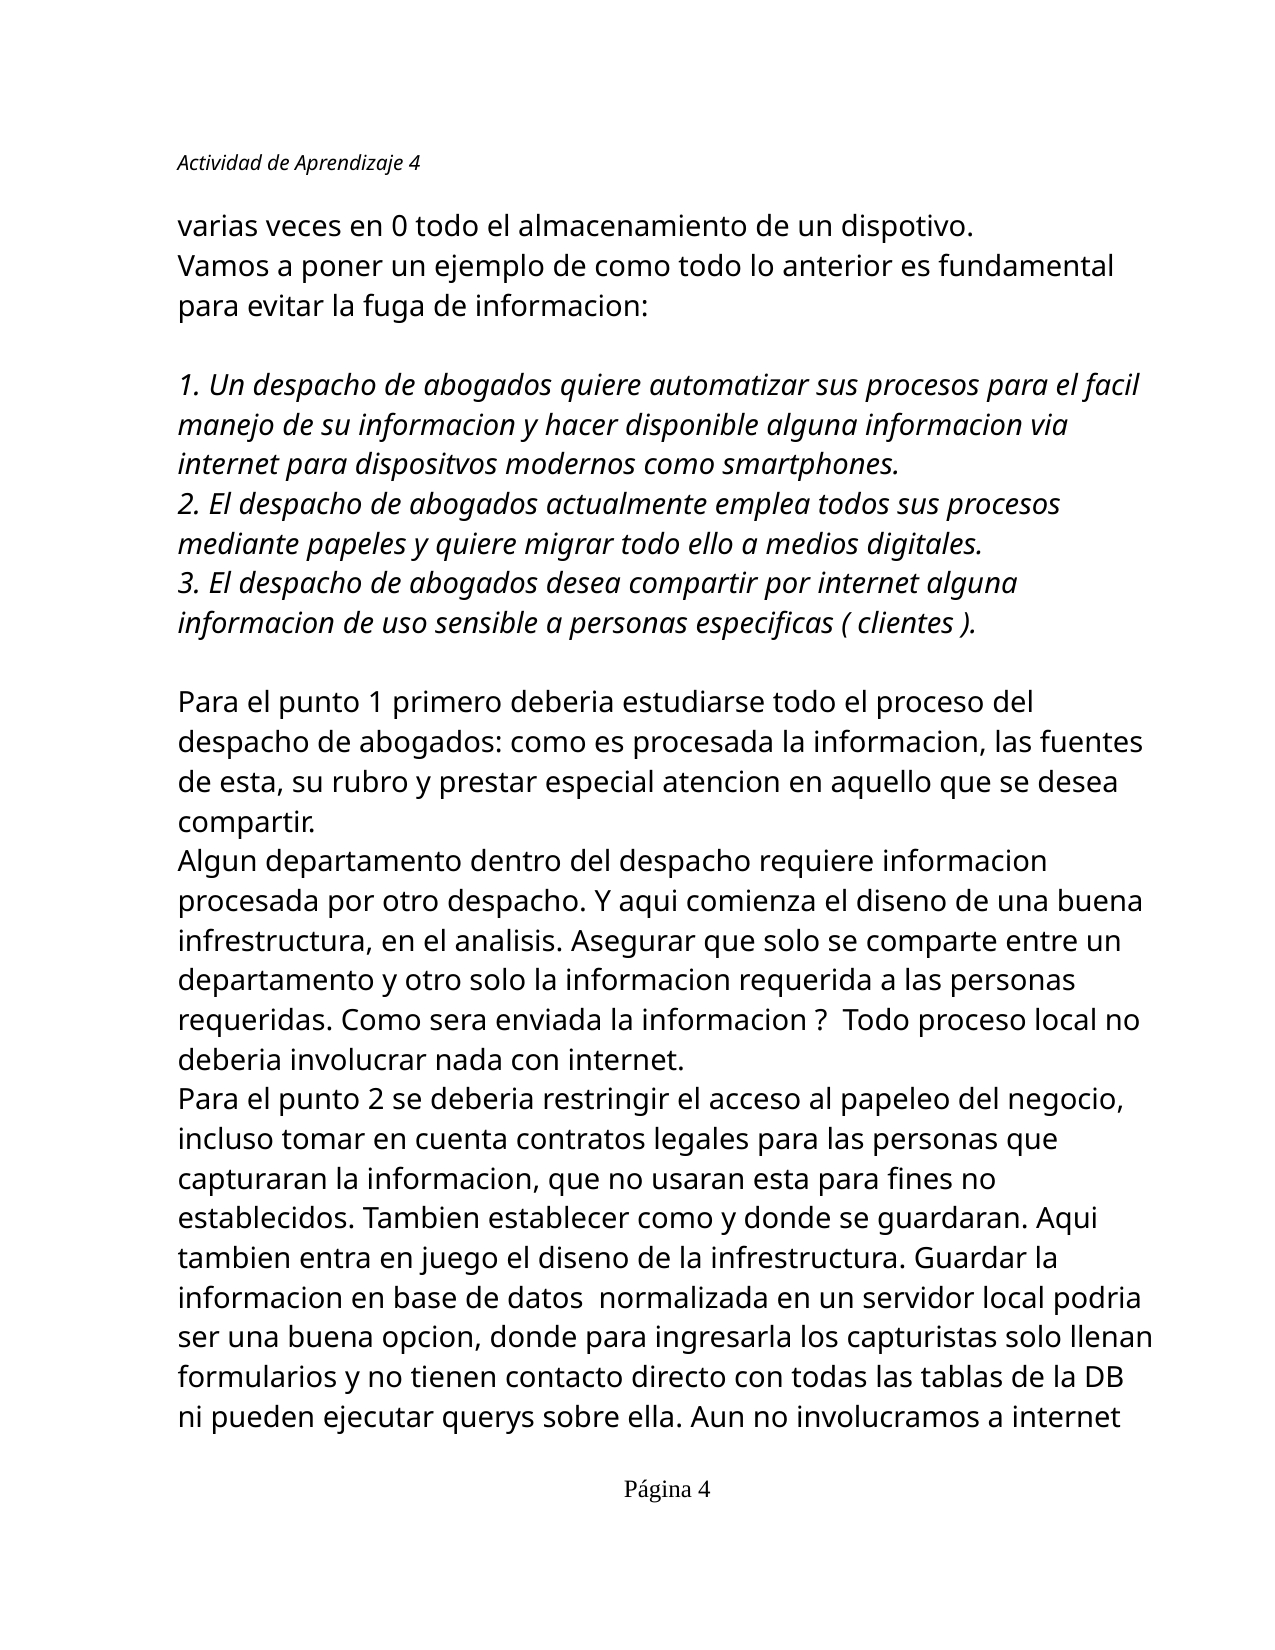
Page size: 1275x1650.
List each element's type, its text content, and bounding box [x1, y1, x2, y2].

text Para el punto 1 primero deberia estudiarse todo el proceso del despacho de abogados: como es procesada la informacion, las fuentes de esta, su rubro y prestar especial atencion en aquello que se desea compartir. Algun departamento dentro del despacho requiere informacion procesada por otro despacho. Y aqui comienza el diseno de una buena infrestructura, en el analisis. Asegurar que solo se comparte entre un departamento y otro solo la informacion requerida a las personas requeridas. Como sera enviada la informacion ? Todo proceso local no deberia involucrar nada con internet. [177, 642, 1157, 1079]
text 1. Un despacho de abogados quiere automatizar sus procesos para el facil manejo de su informacion y hacer disponible alguna informacion via internet para dispositvos modernos como smartphones. [177, 364, 1157, 483]
text Para el punto 2 se deberia restringir el acceso al papeleo del negocio, incluso tomar en cuenta contratos legales para las personas que capturaran la informacion, que no usaran esta para fines no establecidos. Tambien establecer como y donde se guardaran. Aqui tambien entra en juego el diseno de la infrestructura. Guardar la informacion en base de datos normalizada en un servidor local podria ser una buena opcion, donde para ingresarla los capturistas solo llenan formularios y no tienen contacto directo con todas las tablas de la DB ni pueden ejecutar querys sobre ella. Aun no involucramos a internet [177, 1079, 1157, 1436]
text 2. El despacho de abogados actualmente emplea todos sus procesos mediante papeles y quiere migrar todo ello a medios digitales. [177, 483, 1157, 563]
text varias veces en 0 todo el almacenamiento de un dispotivo. Vamos a poner un ejemplo de como todo lo anterior es fundamental para evitar la fuga de informacion: [177, 206, 1157, 364]
text 3. El despacho de abogados desea compartir por internet alguna informacion de uso sensible a personas especificas ( clientes ). [177, 563, 1157, 642]
